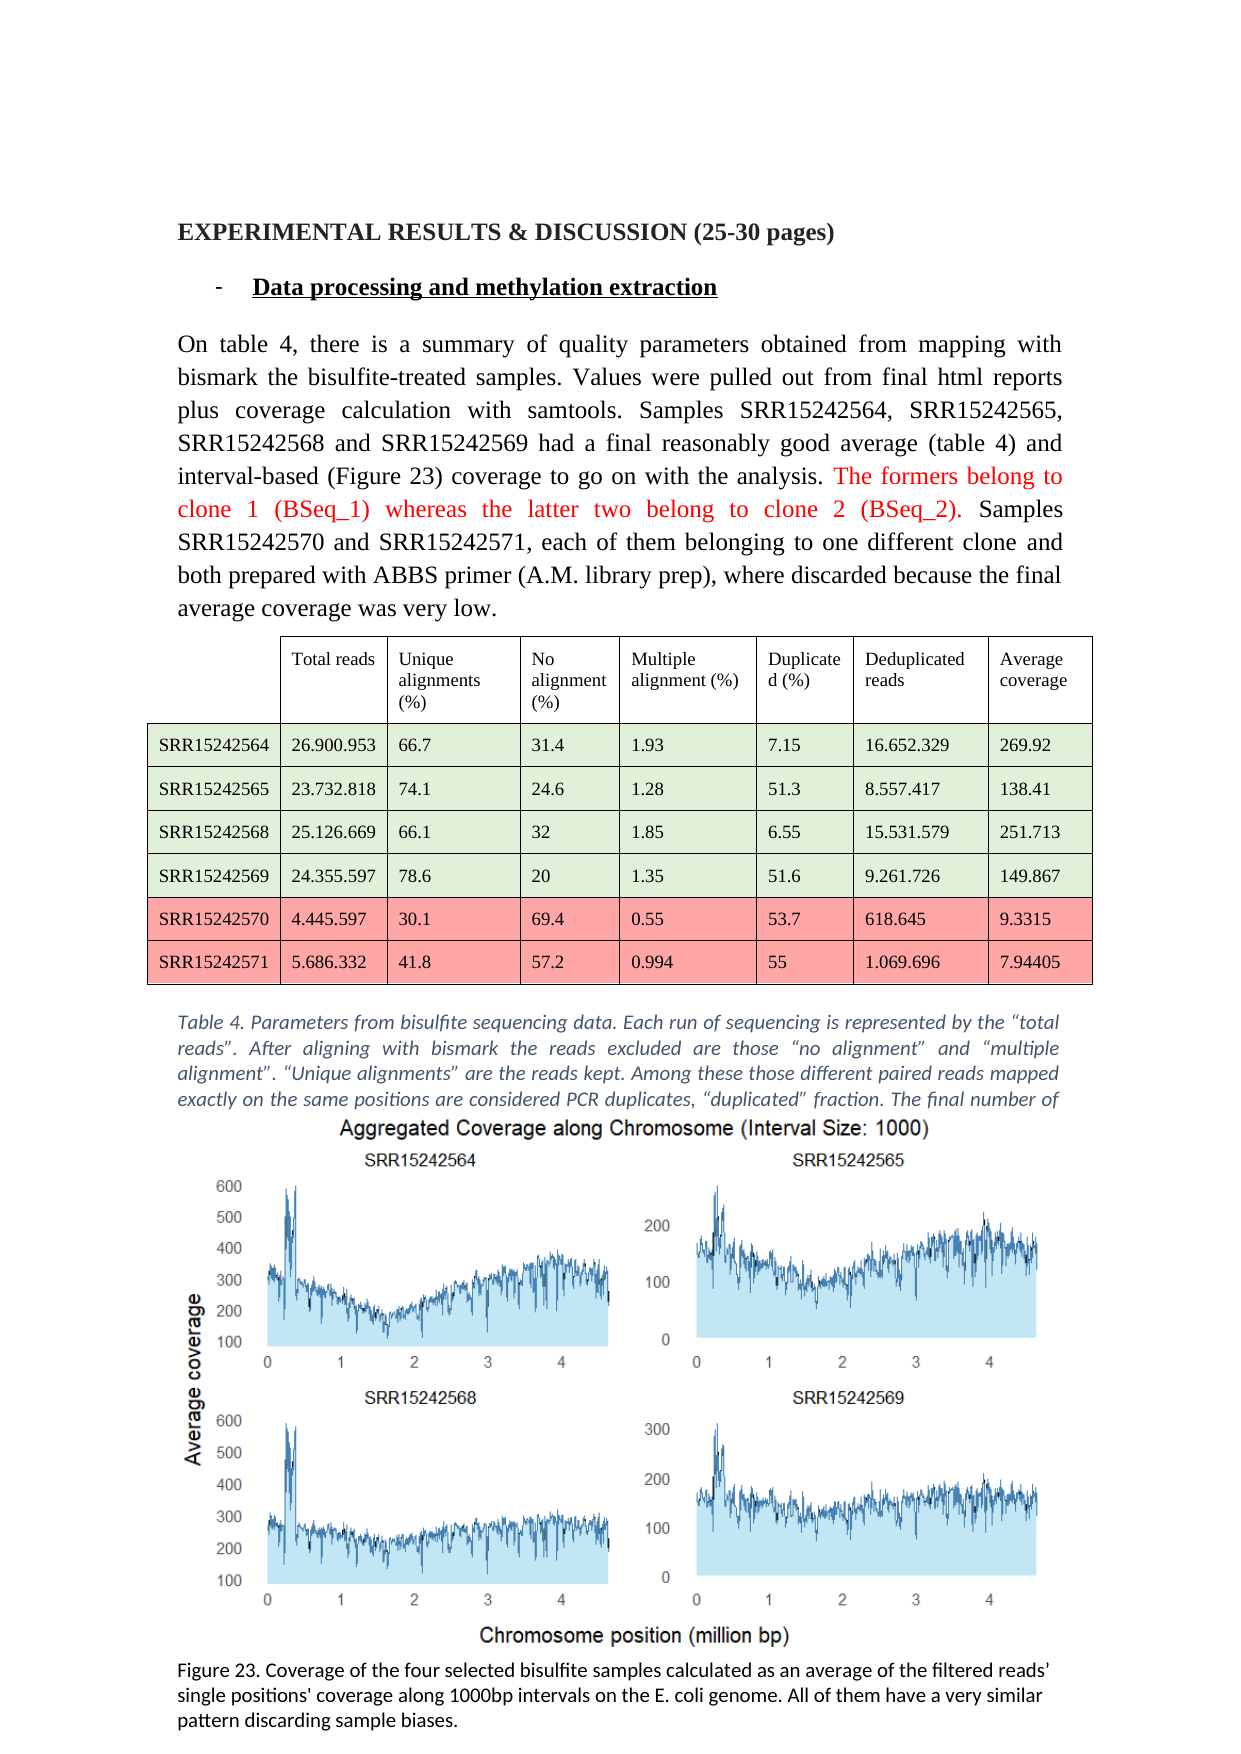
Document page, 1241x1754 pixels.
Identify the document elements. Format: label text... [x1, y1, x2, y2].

table_header Average coverage [989, 637, 1092, 723]
table_header Duplicated (%) [757, 637, 853, 723]
table_cell 20 [521, 854, 619, 897]
table_cell 269.92 [989, 724, 1092, 766]
table_cell SRR15242568 [148, 811, 280, 853]
table_cell 23.732.818 [281, 767, 387, 810]
table_header Total reads [281, 637, 387, 723]
table_cell SRR15242565 [148, 767, 280, 810]
table_cell 5.686.332 [281, 941, 387, 983]
table_cell 51.6 [757, 854, 853, 897]
table_cell 0.994 [620, 941, 756, 983]
table_cell 32 [521, 811, 619, 853]
table_cell 25.126.669 [281, 811, 387, 853]
table_cell 1.35 [620, 854, 756, 897]
table_cell SRR15242570 [148, 898, 280, 940]
table_cell 0.55 [620, 898, 756, 940]
table_cell 138.41 [989, 767, 1092, 810]
table_cell 31.4 [521, 724, 619, 766]
table_header [147, 636, 280, 723]
table_cell 24.6 [521, 767, 619, 810]
table_header Unique alignments (%) [388, 637, 520, 723]
table_cell 7.94405 [989, 941, 1092, 983]
table_cell SRR15242569 [148, 854, 280, 897]
table_cell 26.900.953 [281, 724, 387, 766]
table_cell 53.7 [757, 898, 853, 940]
table_cell 6.55 [757, 811, 853, 853]
table_header Multiple alignment (%) [620, 637, 756, 723]
table_cell 57.2 [521, 941, 619, 983]
table_cell 69.4 [521, 898, 619, 940]
list Data processing and methylation extraction [215, 271, 1063, 302]
table_cell 78.6 [388, 854, 520, 897]
table_cell 30.1 [388, 898, 520, 940]
table_cell 618.645 [854, 898, 988, 940]
table_cell SRR15242571 [148, 941, 280, 983]
table_cell 1.93 [620, 724, 756, 766]
table_cell 66.7 [388, 724, 520, 766]
text Table 4. Parameters from bisulfite sequencing data. Each run of sequencing is represented by the “total reads”. After aligning with bismark the reads excluded are those “no alignment” and “multiple alignment”. “Unique alignments” are the reads kept. Among these those different paired reads mapped exactly on the same positions are considered PCR duplicates, “duplicated” fraction. The final number of [177, 1009, 1063, 1111]
table_cell 55 [757, 941, 853, 983]
table_cell 149.867 [989, 854, 1092, 897]
table_cell 4.445.597 [281, 898, 387, 940]
subtitle EXPERIMENTAL RESULTS & DISCUSSION (25-30 pages) [177, 217, 1063, 246]
table_cell 9.261.726 [854, 854, 988, 897]
table_cell 24.355.597 [281, 854, 387, 897]
table_cell 74.1 [388, 767, 520, 810]
table_cell 1.28 [620, 767, 756, 810]
table_header No alignment (%) [521, 637, 619, 723]
table_cell 1.85 [620, 811, 756, 853]
table_cell 8.557.417 [854, 767, 988, 810]
table_cell 15.531.579 [854, 811, 988, 853]
text On table 4, there is a summary of quality parameters obtained from mapping with bismark the bisulfite-treated samples. Values were pulled out from final html reports plus coverage calculation with samtools. Samples SRR15242564, SRR15242565, SRR15242568 and SRR15242569 had a final reasonably good average (table 4) and interval-based (Figure 23) coverage to go on with the analysis. The formers belong to clone 1 (BSeq_1) whereas the latter two belong to clone 2 (BSeq_2). Samples SRR15242570 and SRR15242571, each of them belonging to one different clone and both prepared with ABBS primer (A.M. library prep), where discarded because the final average coverage was very low. [177, 329, 1063, 622]
table_cell 9.3315 [989, 898, 1092, 940]
table_cell 41.8 [388, 941, 520, 983]
table_cell 51.3 [757, 767, 853, 810]
table_cell 66.1 [388, 811, 520, 853]
table_cell SRR15242564 [148, 724, 280, 766]
table_cell 251.713 [989, 811, 1092, 853]
table_cell 1.069.696 [854, 941, 988, 983]
table_header Deduplicated reads [854, 637, 988, 723]
table_cell 7.15 [757, 724, 853, 766]
table_cell 16.652.329 [854, 724, 988, 766]
